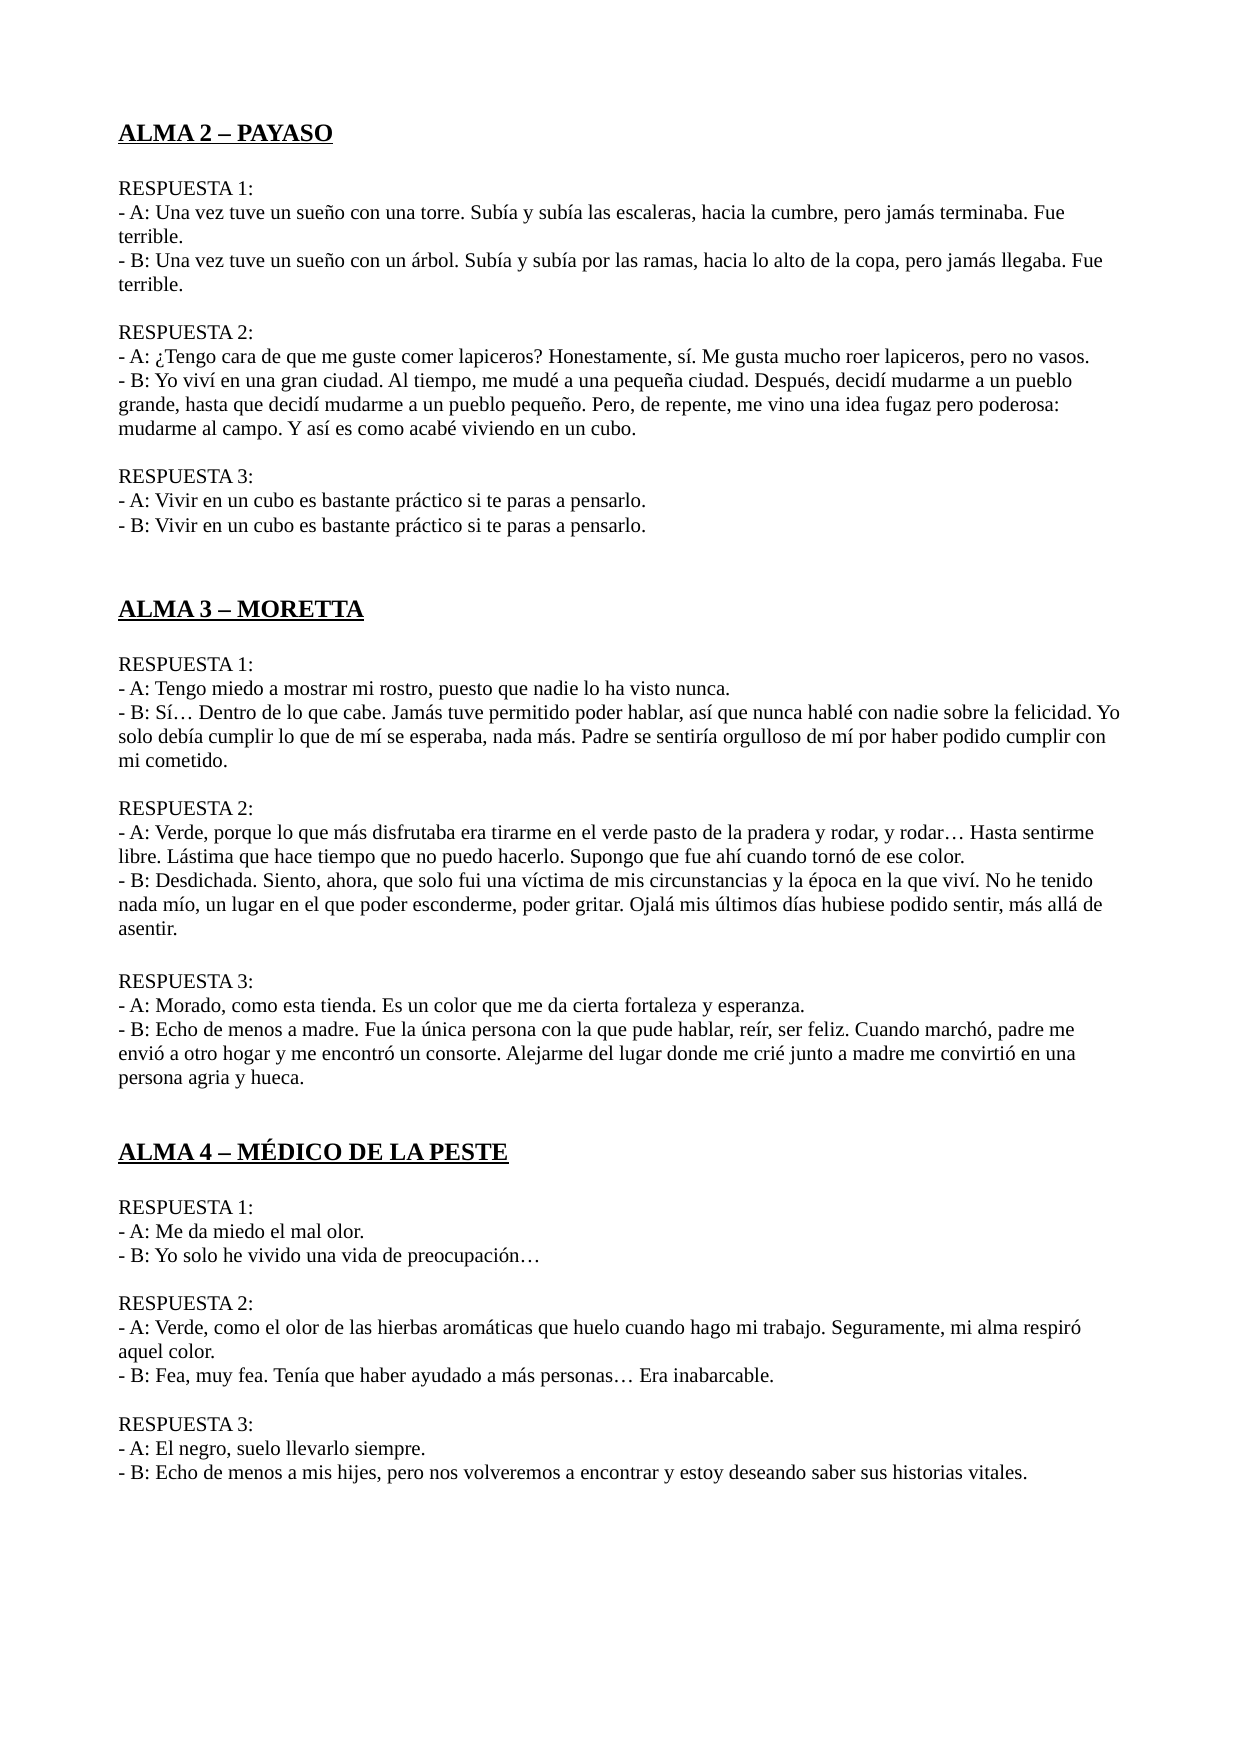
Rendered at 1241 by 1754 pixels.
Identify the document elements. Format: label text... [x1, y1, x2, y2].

text RESPUESTA 3: [118, 464, 1122, 488]
text RESPUESTA 2: [118, 320, 1122, 344]
text - B: Una vez tuve un sueño con un árbol. Subía y subía por las ramas, hacia lo alto de la copa, pero jamás llegaba. Fue terrible. [118, 248, 1122, 296]
text - A: Morado, como esta tienda. Es un color que me da cierta fortaleza y esperanza. [118, 993, 1122, 1017]
text ALMA 4 – MÉDICO DE LA PESTE [118, 1137, 1122, 1166]
text - B: Fea, muy fea. Tenía que haber ayudado a más personas… Era inabarcable. [118, 1363, 1122, 1387]
text RESPUESTA 3: [118, 1412, 1122, 1436]
text RESPUESTA 1: [118, 176, 1122, 200]
text RESPUESTA 2: [118, 1291, 1122, 1315]
text - A: El negro, suelo llevarlo siempre. [118, 1436, 1122, 1460]
text - A: Verde, como el olor de las hierbas aromáticas que huelo cuando hago mi trabajo. Seguramente, mi alma respiró aquel color. [118, 1315, 1122, 1363]
text - B: Desdichada. Siento, ahora, que solo fui una víctima de mis circunstancias y la época en la que viví. No he tenido nada mío, un lugar en el que poder esconderme, poder gritar. Ojalá mis últimos días hubiese podido sentir, más allá de asentir. [118, 868, 1122, 940]
text - B: Echo de menos a madre. Fue la única persona con la que pude hablar, reír, ser feliz. Cuando marchó, padre me envió a otro hogar y me encontró un consorte. Alejarme del lugar donde me crié junto a madre me convirtió en una persona agria y hueca. [118, 1017, 1122, 1089]
text - A: Vivir en un cubo es bastante práctico si te paras a pensarlo. [118, 488, 1122, 512]
text ALMA 3 – MORETTA [118, 594, 1122, 623]
text - A: Tengo miedo a mostrar mi rostro, puesto que nadie lo ha visto nunca. [118, 676, 1122, 700]
text - A: Una vez tuve un sueño con una torre. Subía y subía las escaleras, hacia la cumbre, pero jamás terminaba. Fue terrible. [118, 200, 1122, 248]
text - B: Yo viví en una gran ciudad. Al tiempo, me mudé a una pequeña ciudad. Después, decidí mudarme a un pueblo grande, hasta que decidí mudarme a un pueblo pequeño. Pero, de repente, me vino una idea fugaz pero poderosa: mudarme al campo. Y así es como acabé viviendo en un cubo. [118, 368, 1122, 440]
text - B: Echo de menos a mis hijes, pero nos volveremos a encontrar y estoy deseando saber sus historias vitales. [118, 1460, 1122, 1484]
text - B: Yo solo he vivido una vida de preocupación… [118, 1243, 1122, 1267]
text - A: Verde, porque lo que más disfrutaba era tirarme en el verde pasto de la pradera y rodar, y rodar… Hasta sentirme libre. Lástima que hace tiempo que no puedo hacerlo. Supongo que fue ahí cuando tornó de ese color. [118, 820, 1122, 868]
text RESPUESTA 1: [118, 1195, 1122, 1219]
text - A: Me da miedo el mal olor. [118, 1219, 1122, 1243]
text - A: ¿Tengo cara de que me guste comer lapiceros? Honestamente, sí. Me gusta mucho roer lapiceros, pero no vasos. [118, 344, 1122, 368]
text RESPUESTA 2: [118, 796, 1122, 820]
text - B: Vivir en un cubo es bastante práctico si te paras a pensarlo. [118, 512, 1122, 537]
text ALMA 2 – PAYASO [118, 118, 1122, 147]
text RESPUESTA 1: [118, 652, 1122, 676]
text RESPUESTA 3: [118, 969, 1122, 993]
text - B: Sí… Dentro de lo que cabe. Jamás tuve permitido poder hablar, así que nunca hablé con nadie sobre la felicidad. Yo solo debía cumplir lo que de mí se esperaba, nada más. Padre se sentiría orgulloso de mí por haber podido cumplir con mi cometido. [118, 700, 1122, 772]
